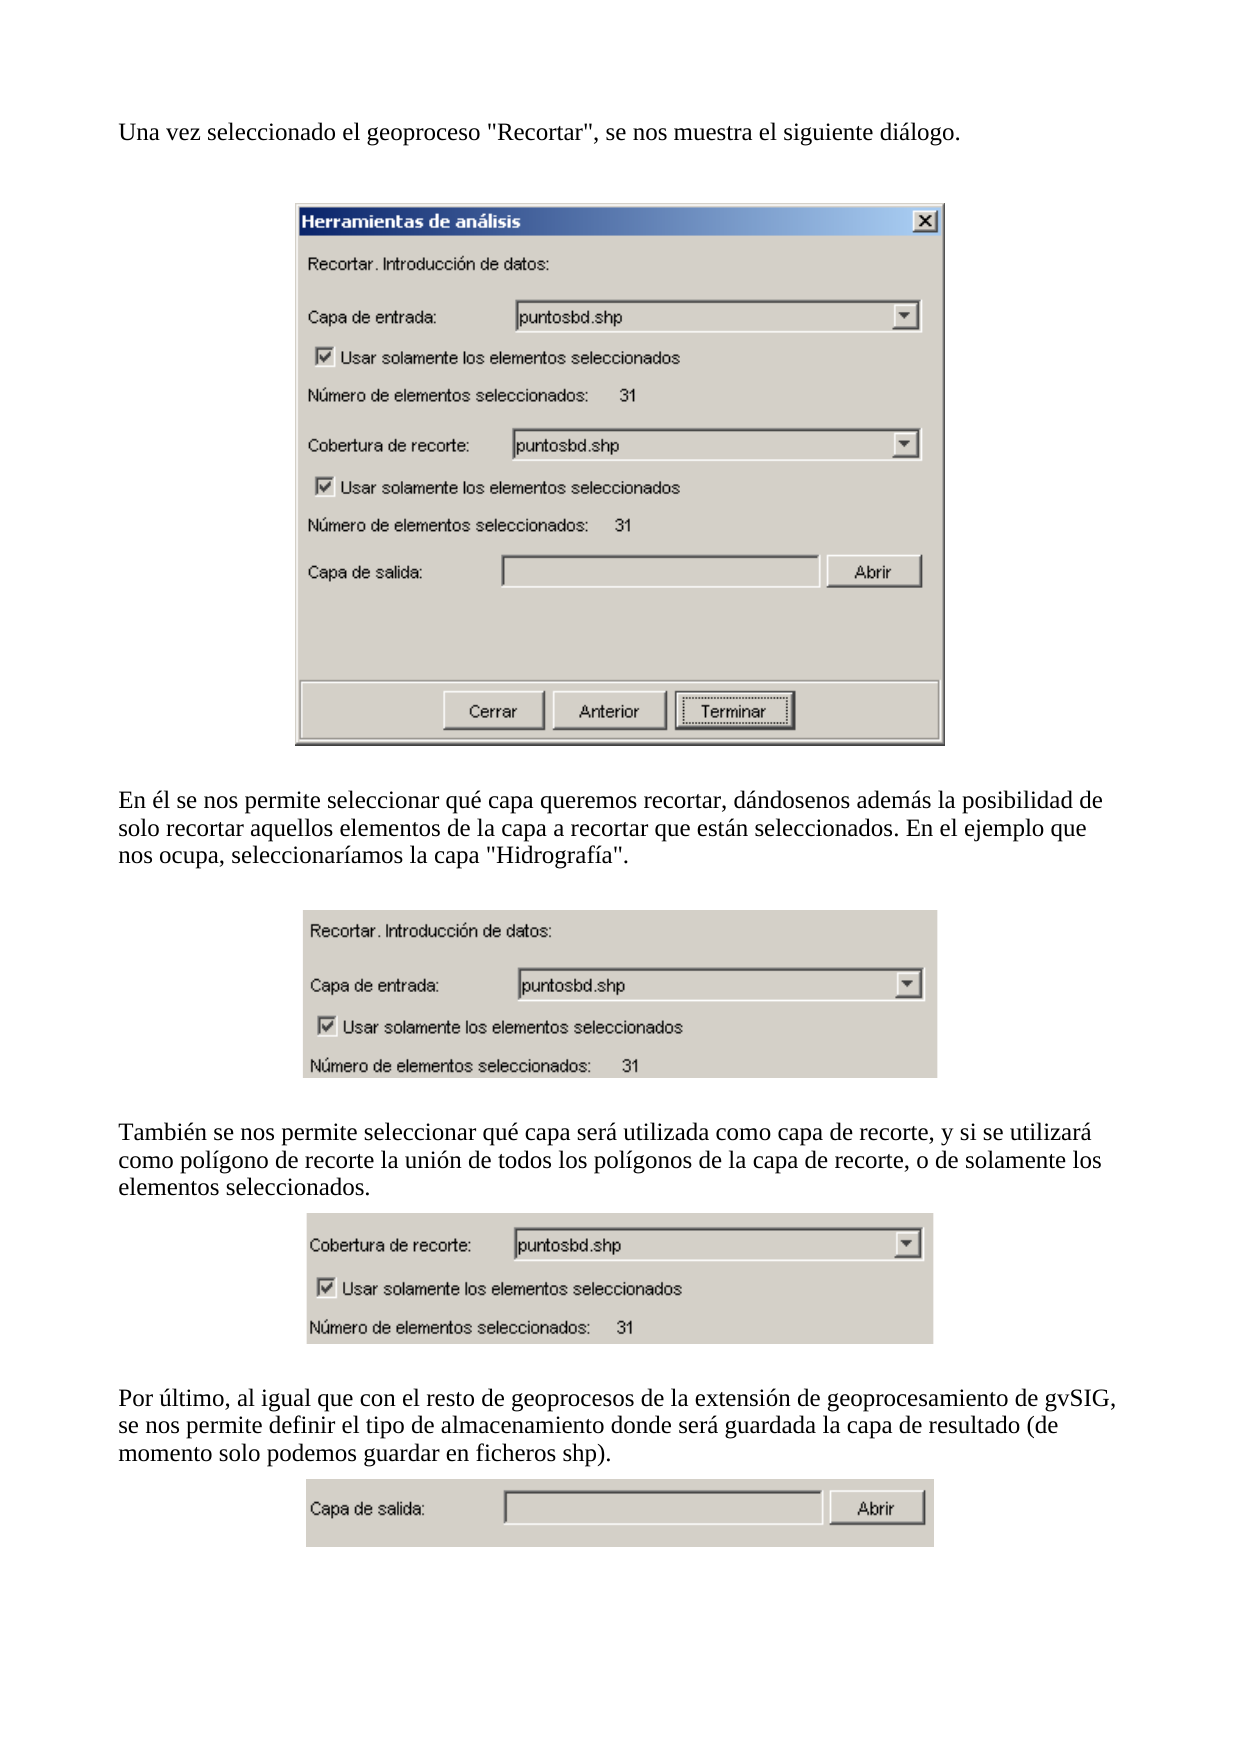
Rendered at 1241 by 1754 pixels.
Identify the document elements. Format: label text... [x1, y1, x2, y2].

picture [295, 203, 945, 746]
text En él se nos permite seleccionar qué capa queremos recortar, dándosenos además la posibilidad de solo recortar aquellos elementos de la capa a recortar que están seleccionados. En el ejemplo que nos ocupa, seleccionaríamos la capa "Hidrografía". [118, 786, 1122, 869]
text Una vez seleccionado el geoproceso "Recortar", se nos muestra el siguiente diálogo. [118, 118, 1122, 146]
text Por último, al igual que con el resto de geoprocesos de la extensión de geoprocesamiento de gvSIG, se nos permite definir el tipo de almacenamiento donde será guardada la capa de resultado (de momento solo podemos guardar en ficheros shp). [118, 1384, 1122, 1467]
text También se nos permite seleccionar qué capa será utilizada como capa de recorte, y si se utilizará como polígono de recorte la unión de todos los polígonos de la capa de recorte, o de solamente los elementos seleccionados. [118, 1118, 1122, 1201]
